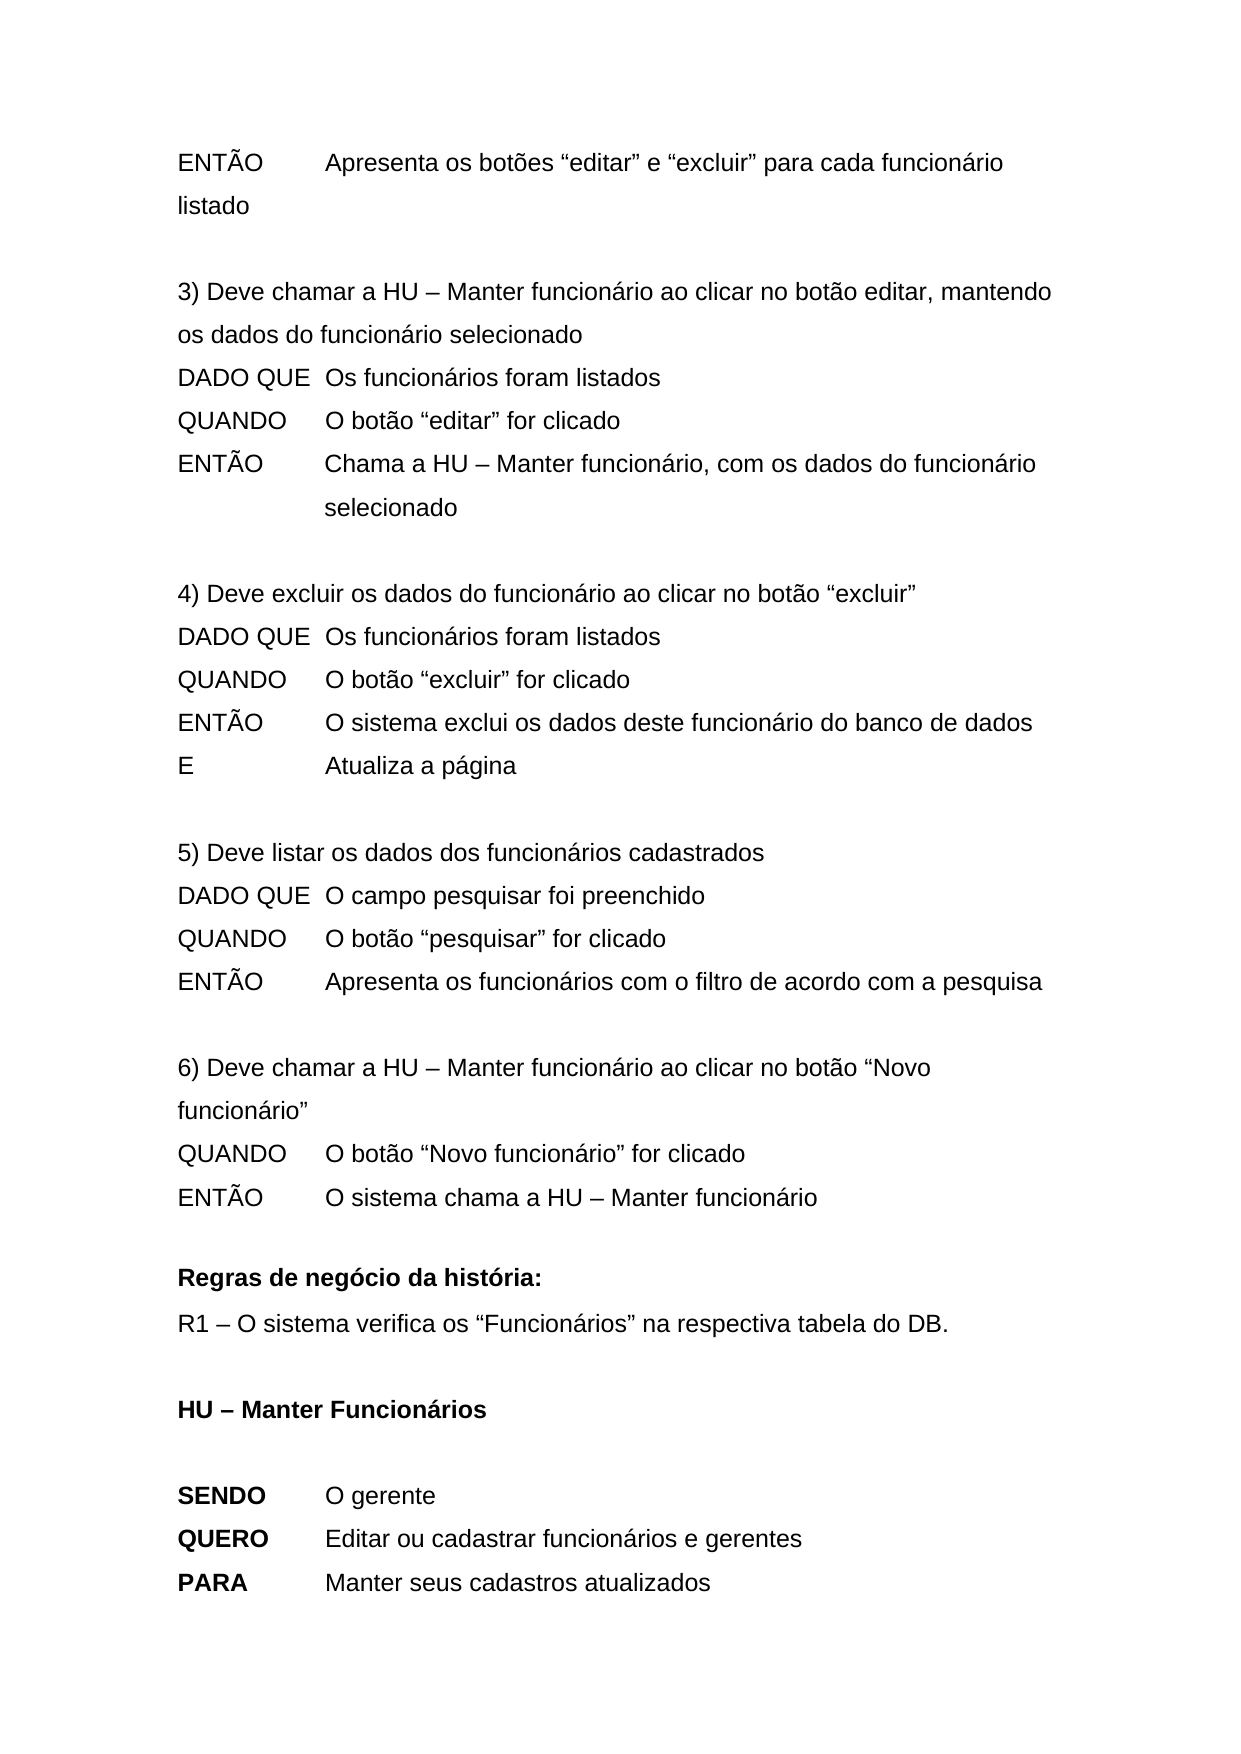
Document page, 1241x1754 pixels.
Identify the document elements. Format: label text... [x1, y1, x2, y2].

text QUANDO O botão “pesquisar” for clicado [177, 924, 1063, 953]
text QUANDO O botão “Novo funcionário” for clicado [177, 1139, 1063, 1168]
text 4) Deve excluir os dados do funcionário ao clicar no botão “excluir” [177, 579, 1063, 608]
text DADO QUE O campo pesquisar foi preenchido [177, 881, 1063, 909]
text ENTÃO Chama a HU – Manter funcionário, com os dados do funcionário selecionado [177, 449, 1063, 521]
text ENTÃO Apresenta os funcionários com o filtro de acordo com a pesquisa [177, 967, 1063, 996]
text QUANDO O botão “editar” for clicado [177, 406, 1063, 435]
text QUERO Editar ou cadastrar funcionários e gerentes PARA Manter seus cadastros atualizados [177, 1524, 1063, 1596]
text ENTÃO O sistema exclui os dados deste funcionário do banco de dados [177, 708, 1063, 737]
text ENTÃO O sistema chama a HU – Manter funcionário [177, 1183, 1063, 1211]
text 5) Deve listar os dados dos funcionários cadastrados [177, 838, 1063, 866]
text SENDO O gerente [177, 1481, 1063, 1510]
text DADO QUE Os funcionários foram listados [177, 363, 1063, 392]
text R1 – O sistema verifica os “Funcionários” na respectiva tabela do DB. [177, 1309, 1063, 1337]
text E Atualiza a página [177, 751, 1063, 780]
text DADO QUE Os funcionários foram listados [177, 622, 1063, 651]
text ENTÃO Apresenta os botões “editar” e “excluir” para cada funcionário listado [177, 148, 1063, 219]
text HU – Manter Funcionários [177, 1395, 1063, 1424]
text QUANDO O botão “excluir” for clicado [177, 665, 1063, 694]
text 6) Deve chamar a HU – Manter funcionário ao clicar no botão “Novo funcionário” [177, 1053, 1063, 1125]
text 3) Deve chamar a HU – Manter funcionário ao clicar no botão editar, mantendo os dados do funcionário selecionado [177, 277, 1063, 349]
subtitle Regras de negócio da história: [177, 1263, 1063, 1292]
